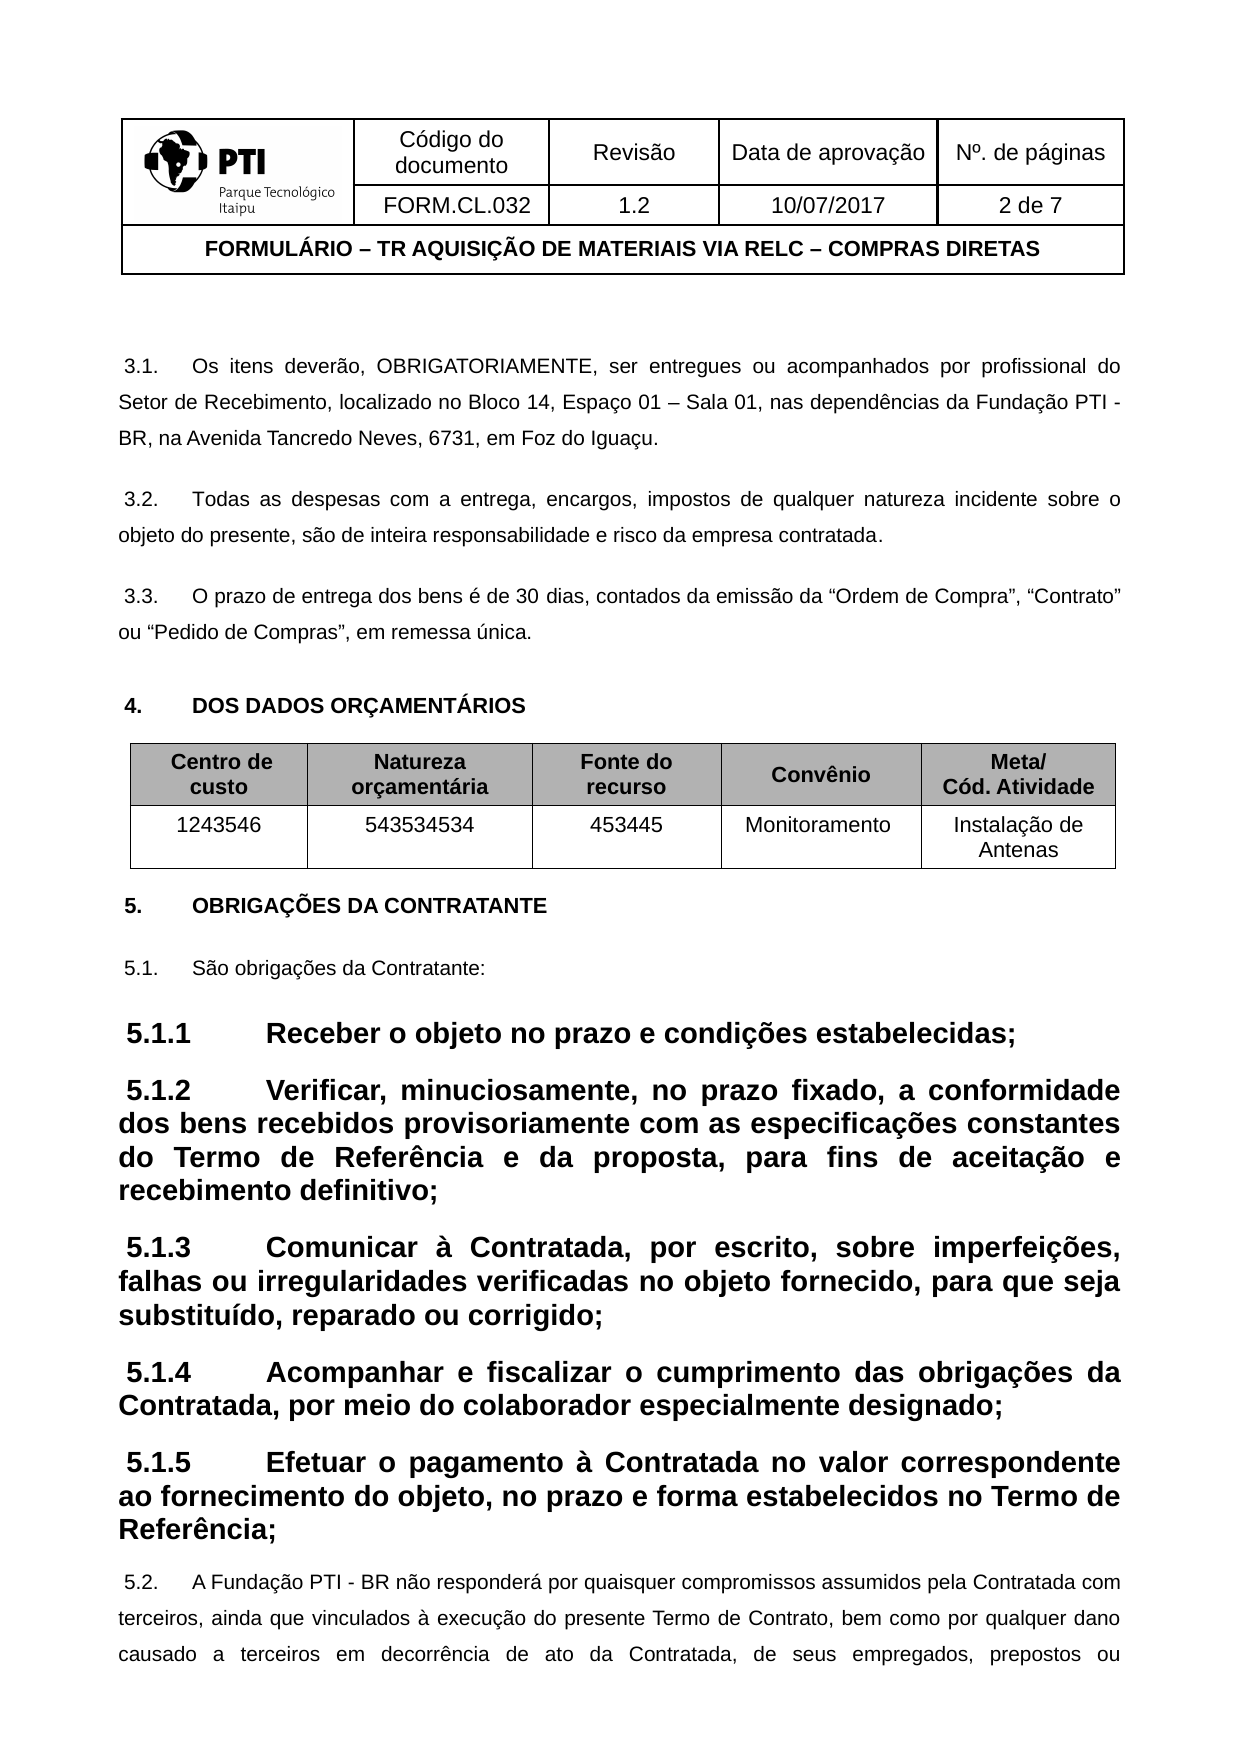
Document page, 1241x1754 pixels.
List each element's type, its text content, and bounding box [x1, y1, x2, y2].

table_header Convênio [722, 744, 921, 805]
subtitle OBRIGAÇÕES DA CONTRATANTE [118, 893, 1122, 918]
table_cell 453445 [533, 806, 721, 868]
subtitle Os itens deverão, OBRIGATORIAMENTE, ser entregues ou acompanhados por profissional do Setor de Recebimento, localizado no Bloco 14, Espaço 01 – Sala 01, nas dependências da Fundação PTI - BR, na Avenida Tancredo Neves, 6731, em Foz do Iguaçu. [118, 354, 1122, 450]
subtitle Verificar, minuciosamente, no prazo fixado, a conformidade dos bens recebidos provisoriamente com as especificações constantes do Termo de Referência e da proposta, para fins de aceitação e recebimento definitivo; [118, 1073, 1122, 1207]
subtitle DOS DADOS ORÇAMENTÁRIOS [118, 693, 1122, 718]
subtitle Comunicar à Contratada, por escrito, sobre imperfeições, falhas ou irregularidades verificadas no objeto fornecido, para que seja substituído, reparado ou corrigido; [118, 1230, 1122, 1331]
table_header Meta/ Cód. Atividade [922, 744, 1115, 805]
subtitle O prazo de entrega dos bens é de 30 dias, contados da emissão da “Ordem de Compra”, “Contrato” ou “Pedido de Compras”, em remessa única. [118, 583, 1122, 643]
subtitle Todas as despesas com a entrega, encargos, impostos de qualquer natureza incidente sobre o objeto do presente, são de inteira responsabilidade e risco da empresa contratada. [118, 487, 1122, 547]
table_cell Monitoramento [722, 806, 921, 868]
subtitle Efetuar o pagamento à Contratada no valor correspondente ao fornecimento do objeto, no prazo e forma estabelecidos no Termo de Referência; [118, 1445, 1122, 1546]
table_header Natureza orçamentária [308, 744, 532, 805]
subtitle Receber o objeto no prazo e condições estabelecidas; [118, 1016, 1122, 1049]
table_cell 543534534 [308, 806, 532, 868]
table_cell Instalação de Antenas [922, 806, 1115, 868]
subtitle São obrigações da Contratante: [118, 956, 1122, 979]
table_cell 1243546 [131, 806, 307, 868]
subtitle Acompanhar e fiscalizar o cumprimento das obrigações da Contratada, por meio do colaborador especialmente designado; [118, 1354, 1122, 1422]
table_header Fonte do recurso [533, 744, 721, 805]
subtitle A Fundação PTI - BR não responderá por quaisquer compromissos assumidos pela Contratada com terceiros, ainda que vinculados à execução do presente Termo de Contrato, bem como por qualquer dano causado a terceiros em decorrência de ato da Contratada, de seus empregados, prepostos ou [118, 1570, 1122, 1666]
table_header Centro de custo [131, 744, 307, 805]
